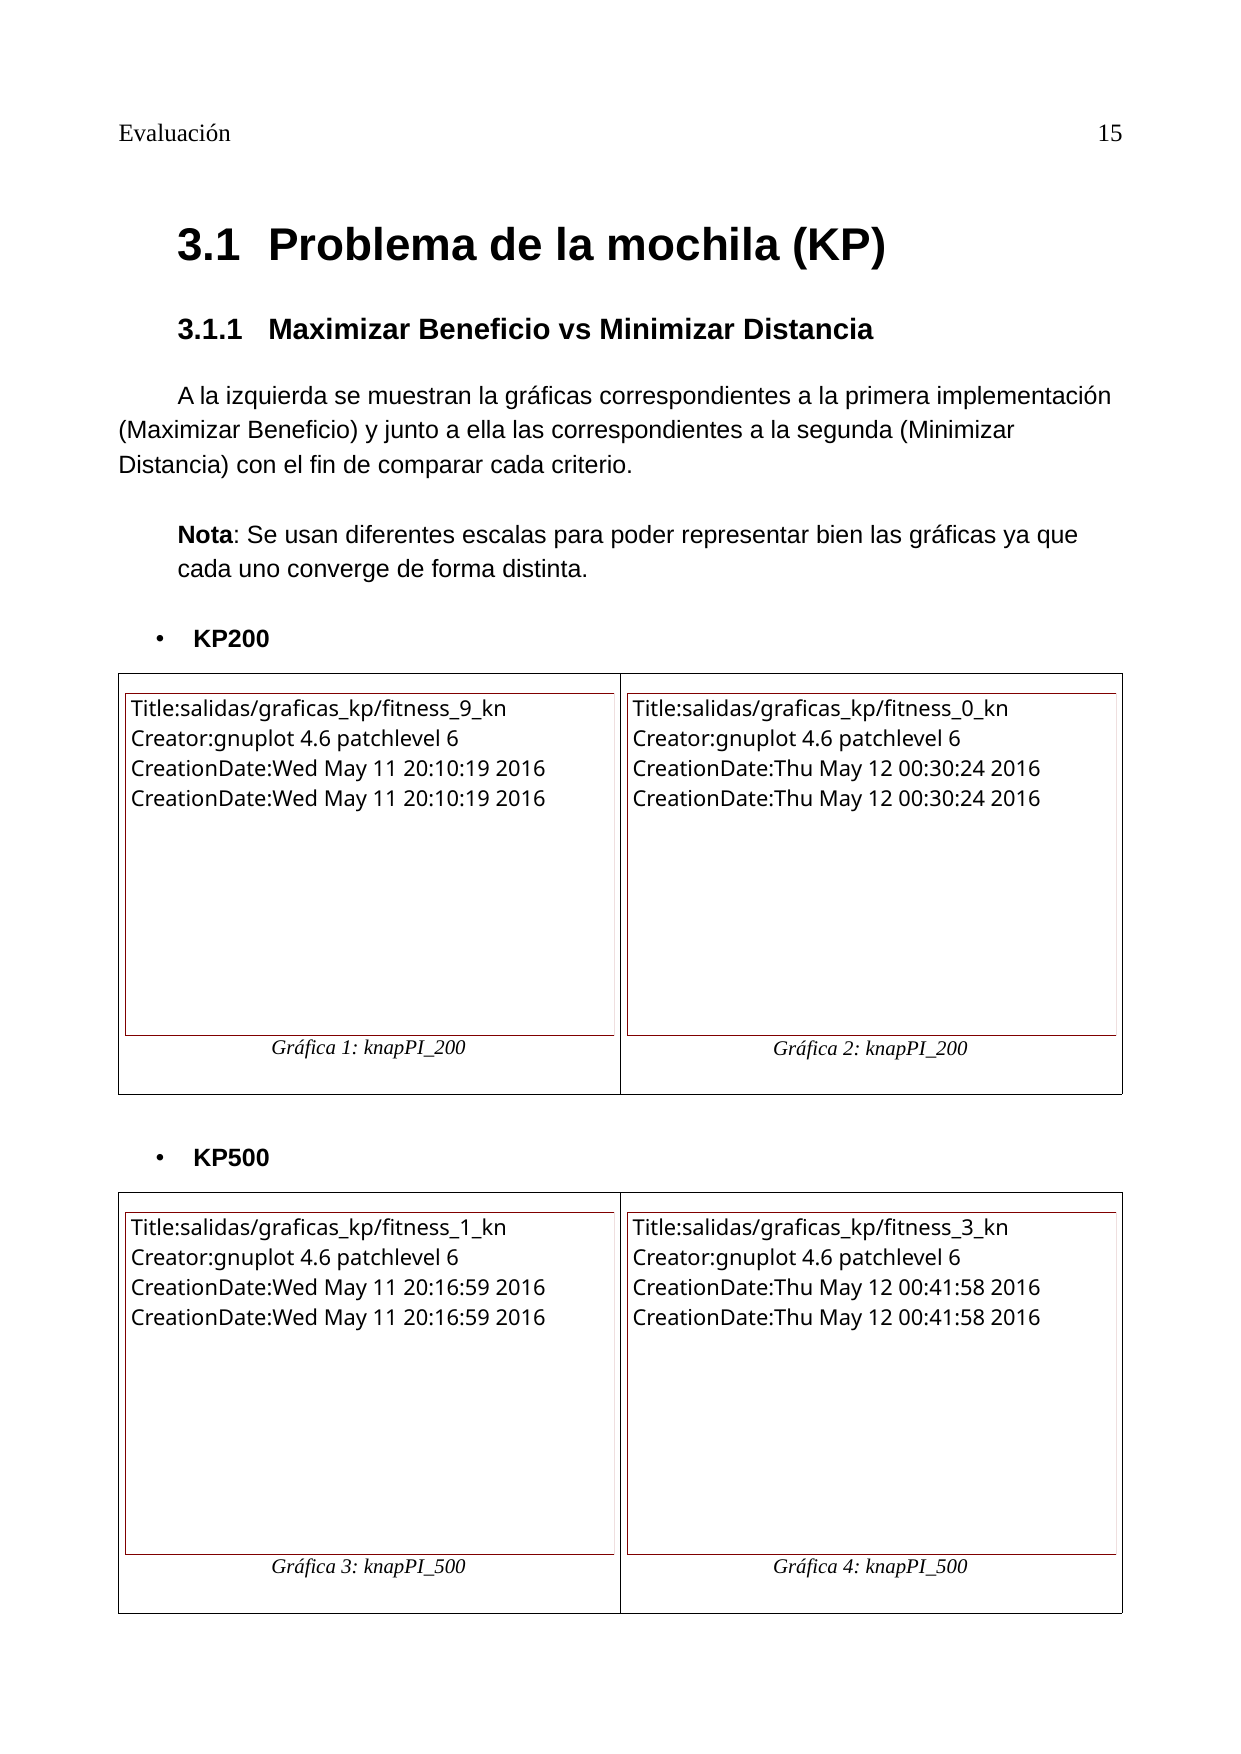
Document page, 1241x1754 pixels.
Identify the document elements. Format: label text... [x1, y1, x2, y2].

table_header [621, 1193, 1122, 1578]
table_header [621, 1060, 1122, 1094]
subtitle Problema de la mochila (KP) [177, 218, 1122, 270]
table_header [119, 674, 620, 1094]
list KP500 [156, 1143, 1122, 1172]
text A la izquierda se muestran la gráficas correspondientes a la primera implementación (Maximizar Beneficio) y junto a ella las correspondientes a la segunda (Minimizar Distancia) con el fin de comparar cada criterio. [118, 381, 1122, 479]
table_header [621, 674, 1122, 1059]
list KP200 [156, 624, 1122, 653]
text Nota: Se usan diferentes escalas para poder representar bien las gráficas ya que cada uno converge de forma distinta. [177, 520, 1122, 583]
subtitle Maximizar Beneficio vs Minimizar Distancia [177, 312, 1122, 346]
table_header [119, 1193, 620, 1613]
table_header [621, 1579, 1122, 1613]
